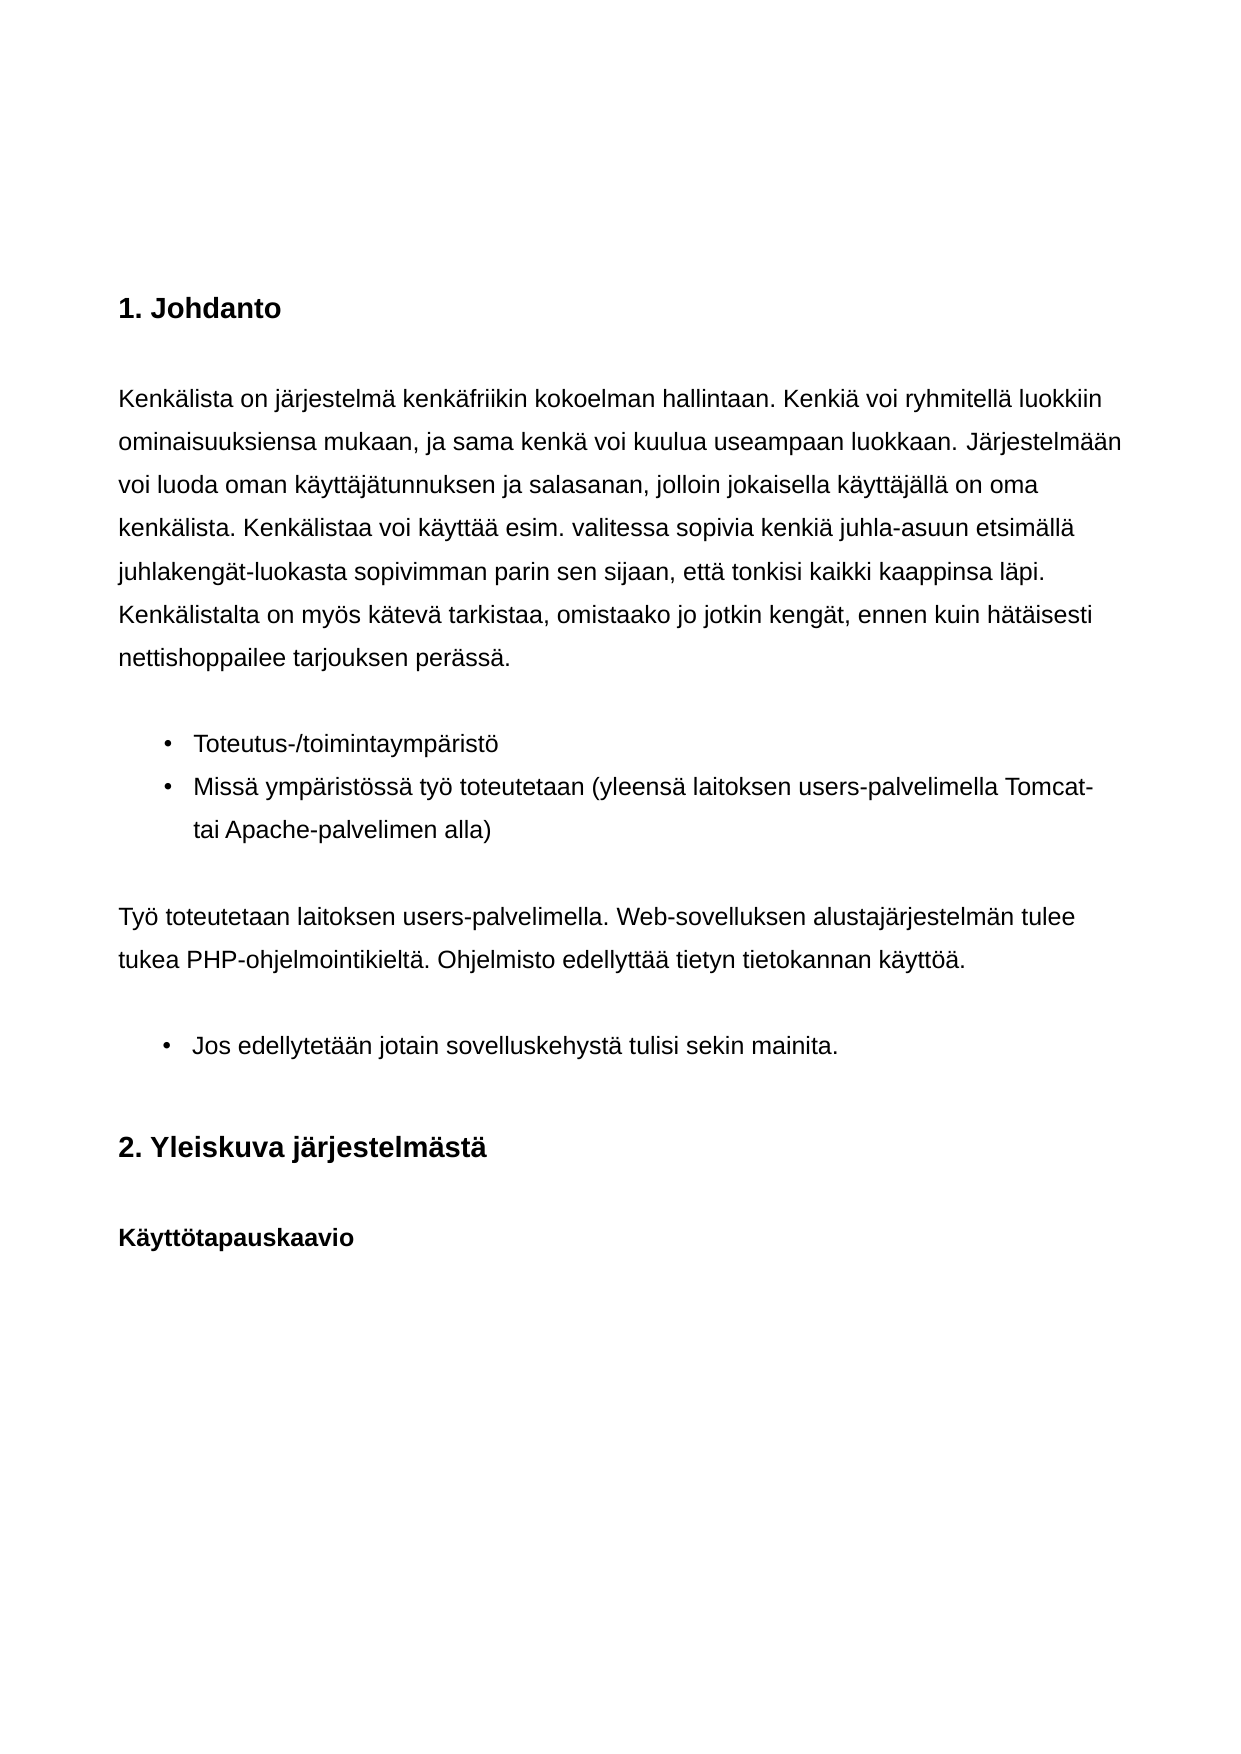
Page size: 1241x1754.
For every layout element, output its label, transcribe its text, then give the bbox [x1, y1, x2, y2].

list Toteutus-/toimintaympäristö [164, 729, 1122, 758]
text Kenkälista on järjestelmä kenkäfriikin kokoelman hallintaan. Kenkiä voi ryhmitellä luokkiin ominaisuuksiensa mukaan, ja sama kenkä voi kuulua useampaan luokkaan. Järjestelmään voi luoda oman käyttäjätunnuksen ja salasanan, jolloin jokaisella käyttäjällä on oma kenkälista. Kenkälistaa voi käyttää esim. valitessa sopivia kenkiä juhla-asuun etsimällä juhlakengät-luokasta sopivimman parin sen sijaan, että tonkisi kaikki kaappinsa läpi. Kenkälistalta on myös kätevä tarkistaa, omistaako jo jotkin kengät, ennen kuin hätäisesti nettishoppailee tarjouksen perässä. [118, 384, 1122, 672]
list Jos edellytetään jotain sovelluskehystä tulisi sekin mainita. [162, 1031, 1122, 1060]
text Työ toteutetaan laitoksen users-palvelimella. Web-sovelluksen alustajärjestelmän tulee tukea PHP-ohjelmointikieltä. Ohjelmisto edellyttää tietyn tietokannan käyttöä. [118, 902, 1122, 974]
text Käyttötapauskaavio [118, 1223, 1122, 1252]
text 1. Johdanto [118, 291, 1122, 324]
text 2. Yleiskuva järjestelmästä [118, 1130, 1122, 1163]
list Missä ympäristössä työ toteutetaan (yleensä laitoksen users-palvelimella Tomcat- tai Apache-palvelimen alla) [164, 772, 1122, 844]
